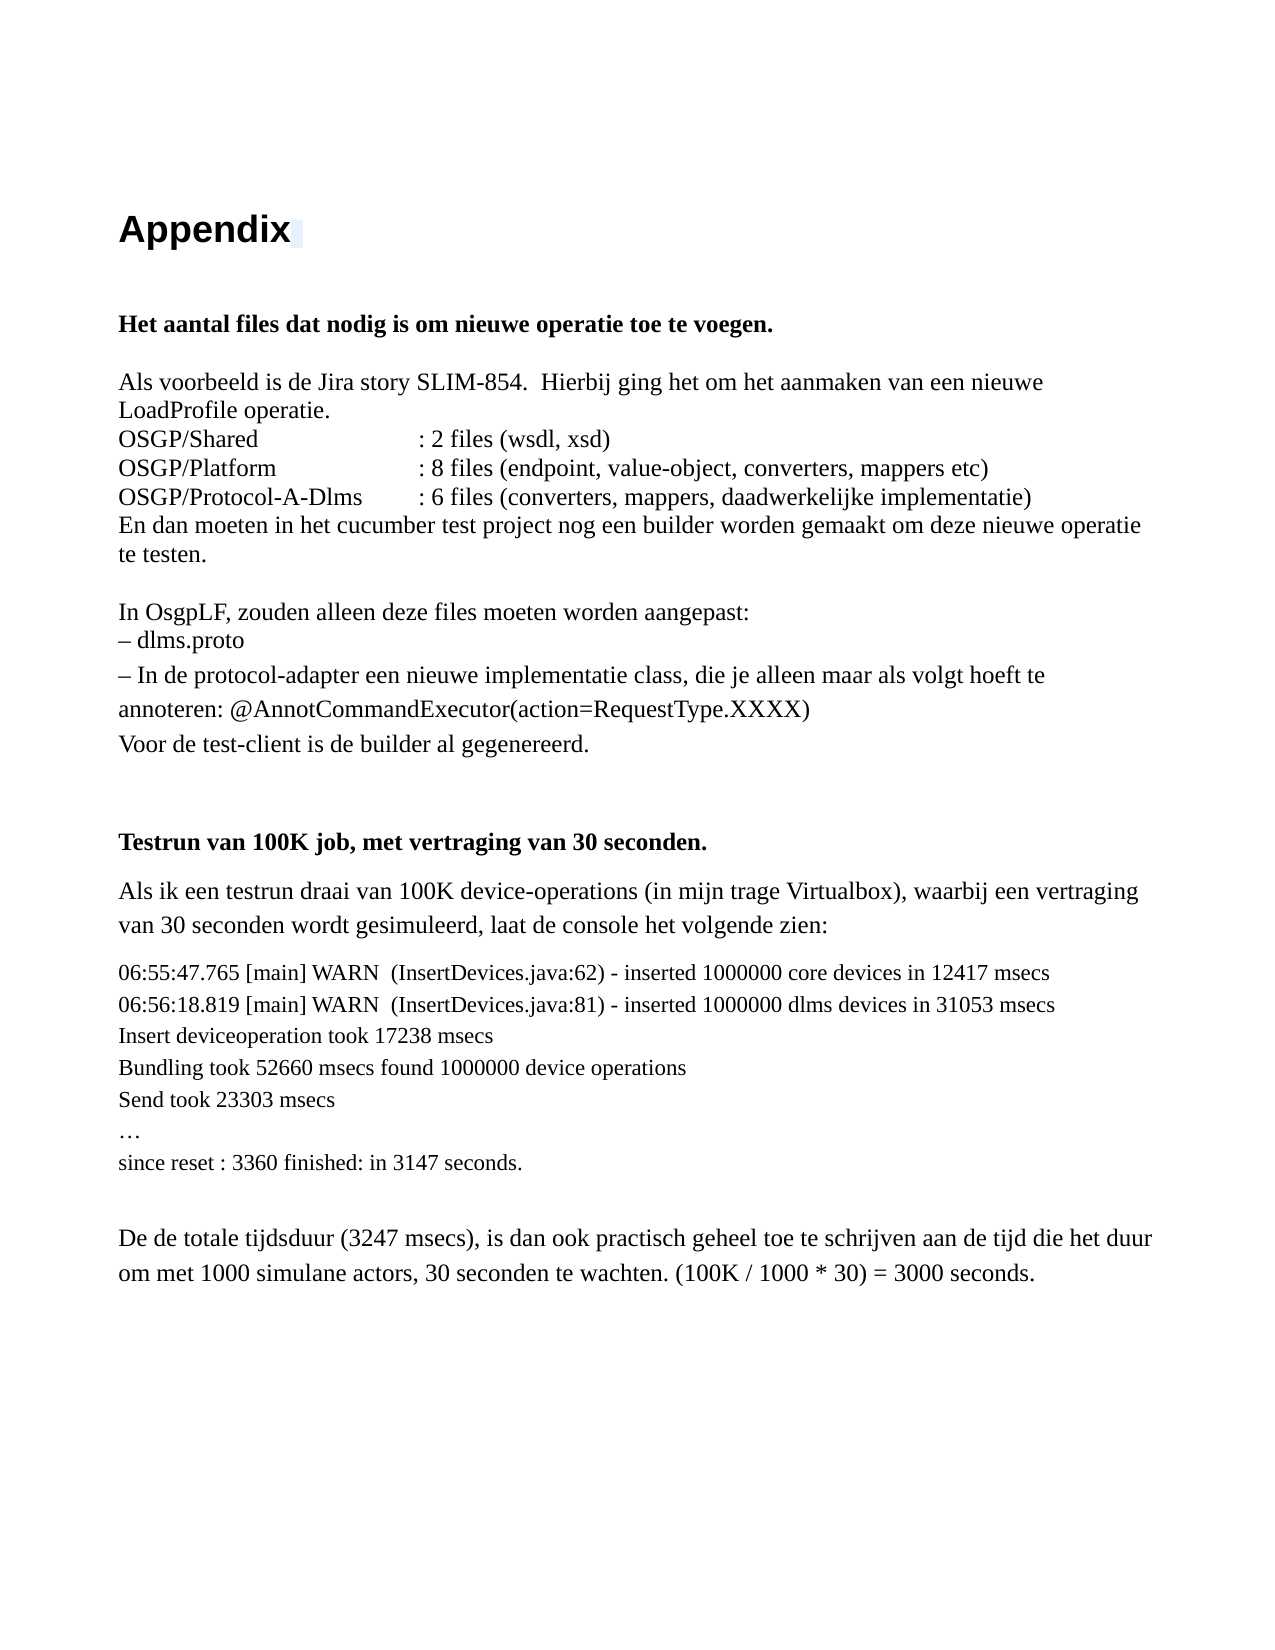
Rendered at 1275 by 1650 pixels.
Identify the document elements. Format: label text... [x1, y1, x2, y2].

text En dan moeten in het cucumber test project nog een builder worden gemaakt om deze nieuwe operatie te testen. [118, 510, 1157, 568]
subtitle Appendix [118, 206, 1157, 250]
text Als voorbeeld is de Jira story SLIM-854. Hierbij ging het om het aanmaken van een nieuwe LoadProfile operatie. [118, 367, 1157, 424]
text OSGP/Platform : 8 files (endpoint, value-object, converters, mappers etc) [118, 453, 1157, 482]
text De de totale tijdsduur (3247 msecs), is dan ook practisch geheel toe te schrijven aan de tijd die het duur om met 1000 simulane actors, 30 seconden te wachten. (100K / 1000 * 30) = 3000 seconds. [118, 1223, 1157, 1287]
text In OsgpLF, zouden alleen deze files moeten worden aangepast: [118, 597, 1157, 625]
text OSGP/Shared : 2 files (wsdl, xsd) [118, 424, 1157, 453]
text – dlms.proto – In de protocol-adapter een nieuwe implementatie class, die je alleen maar als volgt hoeft te annoteren: @AnnotCommandExecutor(action=RequestType.XXXX) Voor de test-client is de builder al gegenereerd. [118, 625, 1157, 757]
text Testrun van 100K job, met vertraging van 30 seconden. [118, 827, 1157, 856]
text 06:55:47.765 [main] WARN (InsertDevices.java:62) - inserted 1000000 core devices in 12417 msecs 06:56:18.819 [main] WARN (InsertDevices.java:81) - inserted 1000000 dlms devices in 31053 msecs Insert deviceoperation took 17238 msecs Bundling took 52660 msecs found 1000000 device operations Send took 23303 msecs … since reset : 3360 finished: in 3147 seconds. [118, 959, 1157, 1204]
text Het aantal files dat nodig is om nieuwe operatie toe te voegen. [118, 309, 1157, 367]
text Als ik een testrun draai van 100K device-operations (in mijn trage Virtualbox), waarbij een vertraging van 30 seconden wordt gesimuleerd, laat de console het volgende zien: [118, 876, 1157, 939]
text OSGP/Protocol-A-Dlms : 6 files (converters, mappers, daadwerkelijke implementatie) [118, 482, 1157, 510]
